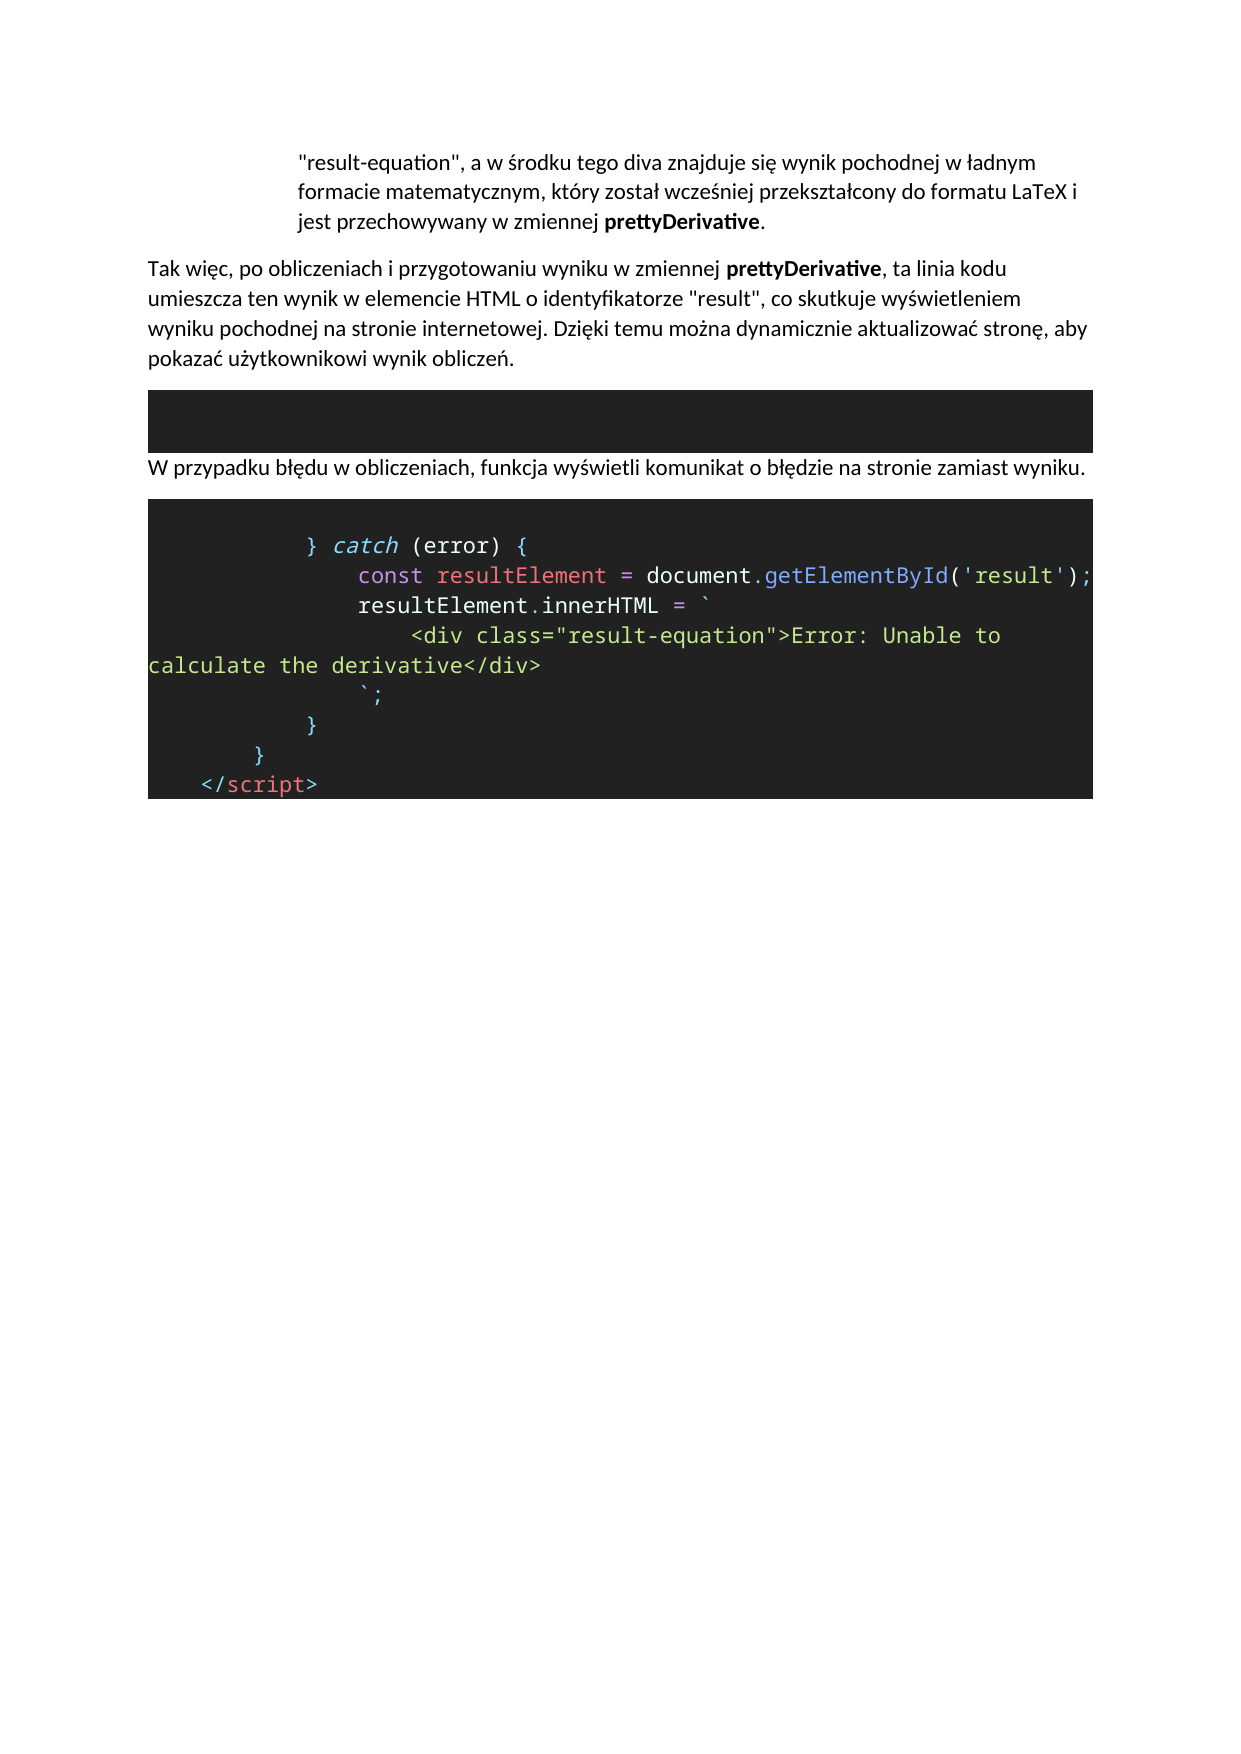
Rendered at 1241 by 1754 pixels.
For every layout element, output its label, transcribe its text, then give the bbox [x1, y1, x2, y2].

text W przypadku błędu w obliczeniach, funkcja wyświetli komunikat o błędzie na stronie zamiast wyniku. [148, 453, 1093, 481]
text </script> [148, 769, 1093, 799]
text Tak więc, po obliczeniach i przygotowaniu wyniku w zmiennej prettyDerivative, ta linia kodu umieszcza ten wynik w elemencie HTML o identyfikatorze "result", co skutkuje wyświetleniem wyniku pochodnej na stronie internetowej. Dzięki temu można dynamicznie aktualizować stronę, aby pokazać użytkownikowi wynik obliczeń. [148, 254, 1093, 372]
text } [148, 709, 1093, 739]
list "result-equation", a w środku tego diva znajduje się wynik pochodnej w ładnym formacie matematycznym, który został wcześniej przekształcony do formatu LaTeX i jest przechowywany w zmiennej prettyDerivative. [260, 148, 1093, 235]
text <div class="result-equation">Error: Unable to calculate the derivative</div> [148, 620, 1093, 679]
text resultElement.innerHTML = ` [148, 590, 1093, 620]
text `; [148, 679, 1093, 709]
text } catch (error) { [148, 531, 1093, 560]
text } [148, 739, 1093, 769]
text const resultElement = document.getElementById('result'); [148, 560, 1093, 590]
